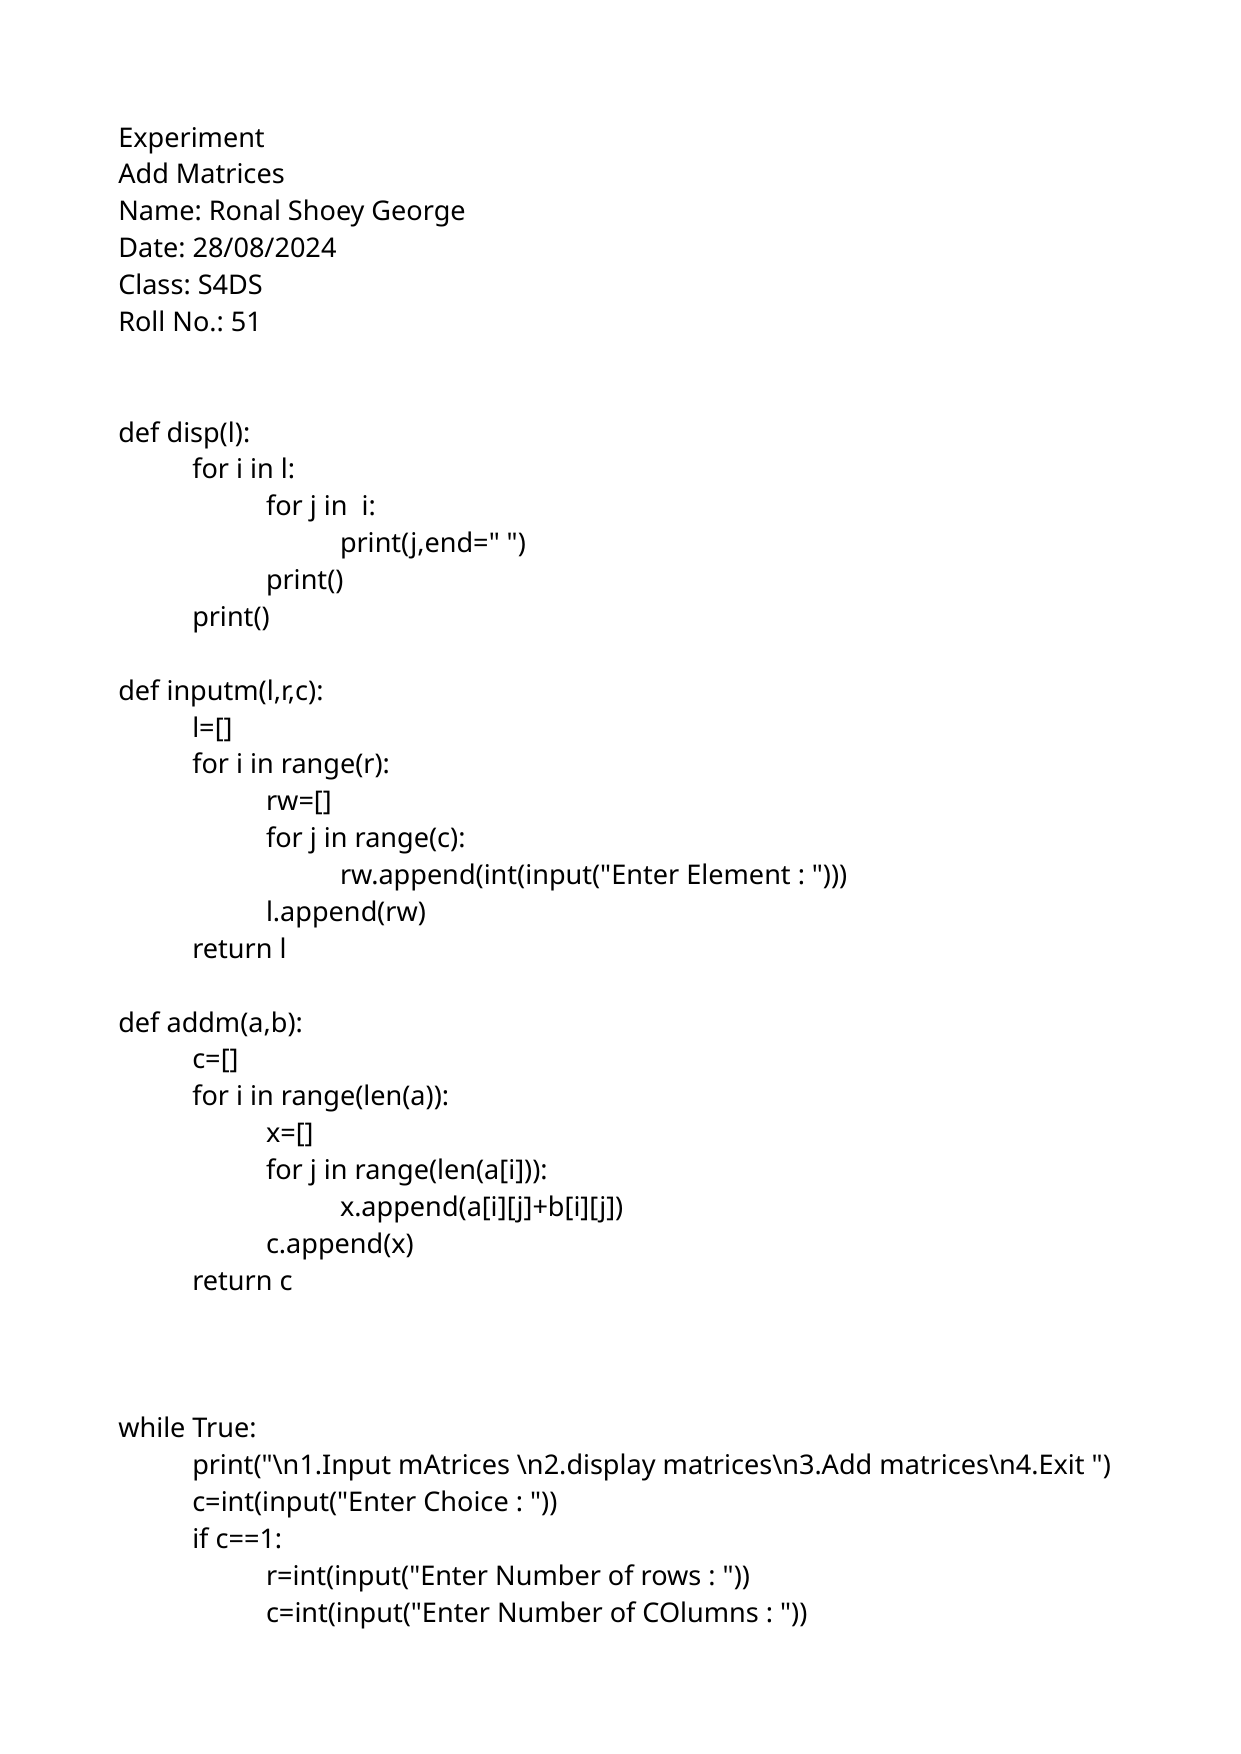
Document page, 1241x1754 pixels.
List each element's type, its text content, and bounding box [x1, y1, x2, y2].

text for i in l: [118, 450, 1122, 487]
text c=[] [118, 1040, 1122, 1077]
text l.append(rw) [118, 892, 1122, 929]
text print("\n1.Input mAtrices \n2.display matrices\n3.Add matrices\n4.Exit ") [118, 1446, 1122, 1482]
text def addm(a,b): [118, 1003, 1122, 1040]
text Date: 28/08/2024 [118, 229, 1122, 266]
text print() [118, 597, 1122, 634]
text def disp(l): [118, 413, 1122, 450]
text return c [118, 1261, 1122, 1298]
text def inputm(l,r,c): [118, 671, 1122, 708]
text rw=[] [118, 782, 1122, 819]
text print(j,end=" ") [118, 524, 1122, 561]
text x=[] [118, 1114, 1122, 1151]
text for j in range(c): [118, 819, 1122, 856]
text c=int(input("Enter Number of COlumns : ")) [118, 1593, 1122, 1630]
text r=int(input("Enter Number of rows : ")) [118, 1556, 1122, 1593]
text for j in i: [118, 487, 1122, 524]
text for i in range(r): [118, 745, 1122, 782]
text Roll No.: 51 [118, 302, 1122, 339]
text for j in range(len(a[i])): [118, 1151, 1122, 1187]
text for i in range(len(a)): [118, 1077, 1122, 1114]
text while True: [118, 1409, 1122, 1446]
text Name: Ronal Shoey George [118, 192, 1122, 229]
text if c==1: [118, 1519, 1122, 1556]
text c=int(input("Enter Choice : ")) [118, 1482, 1122, 1519]
text rw.append(int(input("Enter Element : "))) [118, 856, 1122, 892]
text x.append(a[i][j]+b[i][j]) [118, 1187, 1122, 1224]
text Experiment [118, 118, 1122, 155]
text l=[] [118, 708, 1122, 745]
text return l [118, 929, 1122, 966]
text Class: S4DS [118, 266, 1122, 302]
text Add Matrices [118, 155, 1122, 192]
text print() [118, 561, 1122, 597]
text c.append(x) [118, 1224, 1122, 1261]
